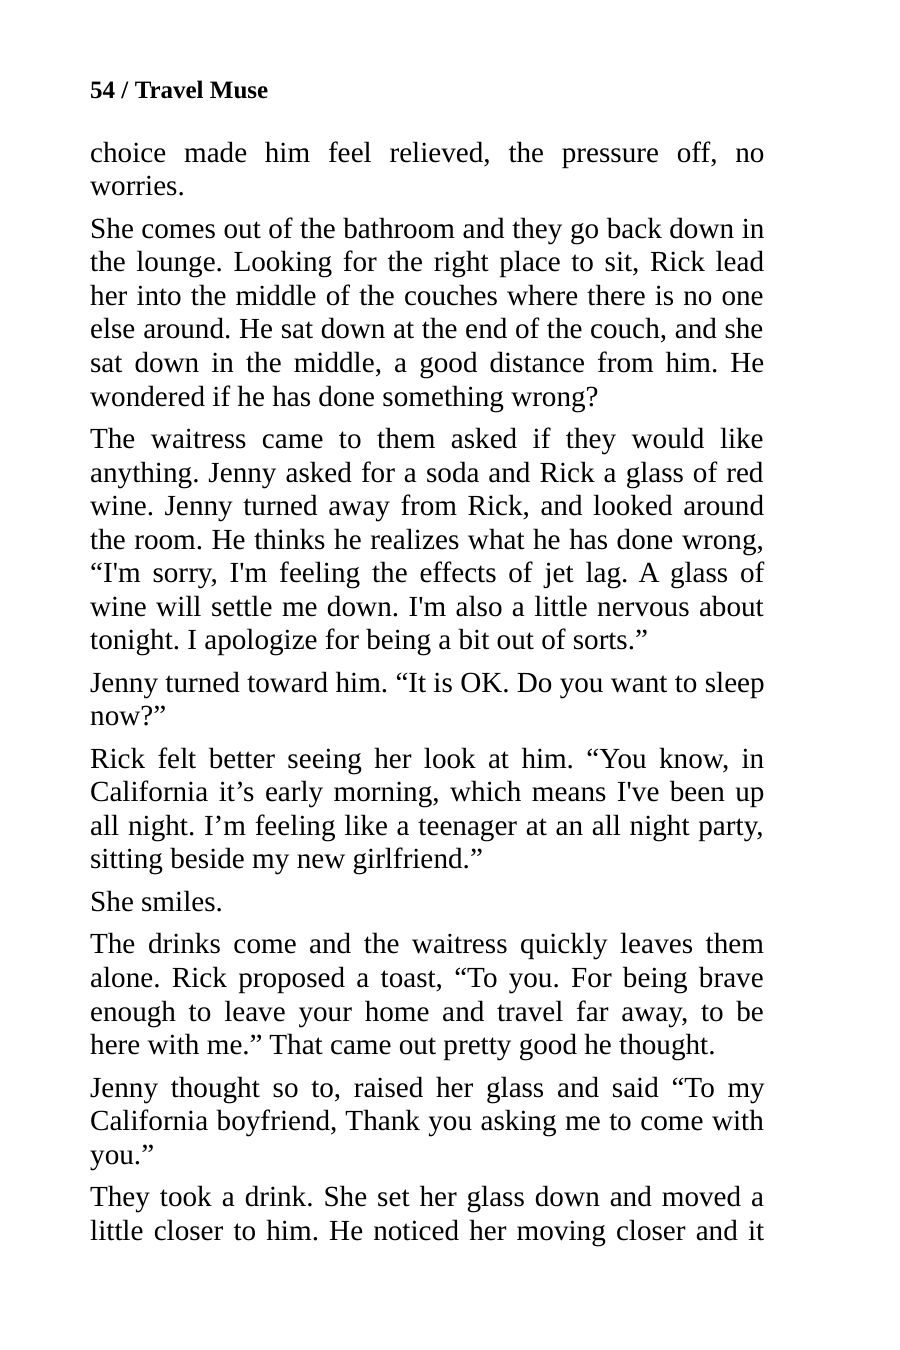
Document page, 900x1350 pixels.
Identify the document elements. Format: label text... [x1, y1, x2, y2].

text She comes out of the bathroom and they go back down in the lounge. Looking for the right place to sit, Rick lead her into the middle of the couches where there is no one else around. He sat down at the end of the couch, and she sat down in the middle, a good distance from him. He wondered if he has done something wrong? [90, 211, 765, 412]
text Jenny thought so to, raised her glass and said “To my California boyfriend, Thank you asking me to come with you.” [90, 1070, 765, 1170]
text She smiles. [90, 884, 765, 918]
text They took a drink. She set her glass down and moved a little closer to him. He noticed her moving closer and it [90, 1179, 765, 1246]
text The waitress came to them asked if they would like anything. Jenny asked for a soda and Rick a glass of red wine. Jenny turned away from Rick, and looked around the room. He thinks he realizes what he has done wrong, “I'm sorry, I'm feeling the effects of jet lag. A glass of wine will settle me down. I'm also a little nervous about tonight. I apologize for being a bit out of sorts.” [90, 421, 765, 656]
text The drinks come and the waitress quickly leaves them alone. Rick proposed a toast, “To you. For being brave enough to leave your home and travel far away, to be here with me.” That came out pretty good he thought. [90, 927, 765, 1061]
text Jenny turned toward him. “It is OK. Do you want to sleep now?” [90, 665, 765, 732]
text Rick felt better seeing her look at him. “You know, in California it’s early morning, which means I've been up all night. I’m feeling like a teenager at an all night party, sitting beside my new girlfriend.” [90, 741, 765, 875]
text choice made him feel relieved, the pressure off, no worries. [90, 135, 765, 202]
